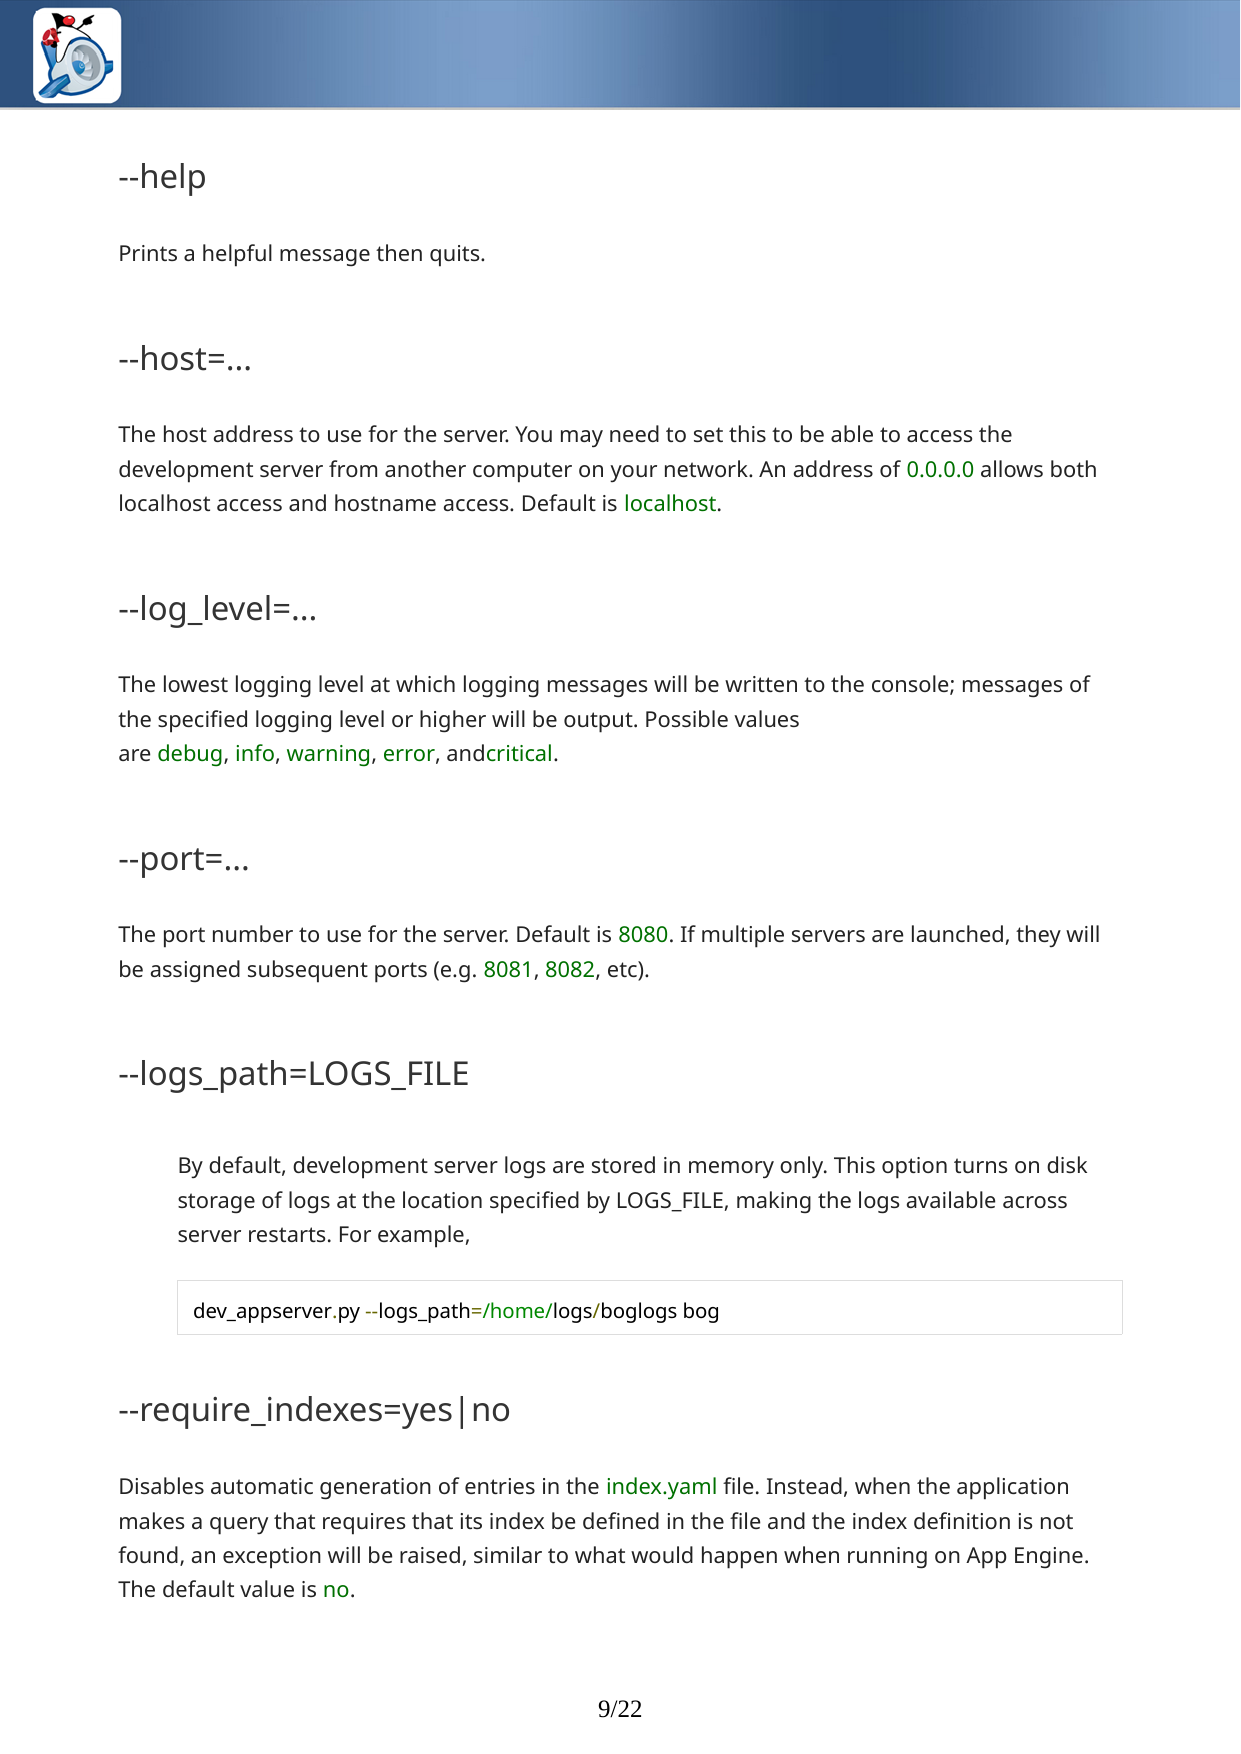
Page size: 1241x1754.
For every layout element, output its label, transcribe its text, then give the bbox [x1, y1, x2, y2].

subtitle --help [118, 153, 1122, 198]
list By default, development server logs are stored in memory only. This option turns on disk storage of logs at the location specified by LOGS_FILE, making the logs available across server restarts. For example, [177, 1146, 1122, 1249]
subtitle --port=... [118, 835, 1122, 879]
picture [0, 0, 1241, 110]
list The port number to use for the server. Default is 8080. If multiple servers are launched, they will be assigned subsequent ports (e.g. 8081, 8082, etc). [118, 915, 1122, 983]
list Disables automatic generation of entries in the index.yaml file. Instead, when the application makes a query that requires that its index be defined in the file and the index definition is not found, an exception will be raised, similar to what would happen when running on App Engine. The default value is no. [118, 1467, 1122, 1604]
list Prints a helpful message then quits. [118, 233, 1122, 268]
list The host address to use for the server. You may need to set this to be able to access the development server from another computer on your network. An address of 0.0.0.0 allows both localhost access and hostname access. Default is localhost. [118, 415, 1122, 518]
list The lowest logging level at which logging messages will be written to the console; messages of the specified logging level or higher will be output. Possible values are debug, info, warning, error, andcritical. [118, 665, 1122, 768]
subtitle --logs_path=LOGS_FILE [118, 1050, 1122, 1095]
subtitle --log_level=... [118, 585, 1122, 629]
subtitle --require_indexes=yes|no [118, 1387, 1122, 1431]
subtitle --host=... [118, 335, 1122, 379]
text dev_appserver.py --logs_path=/home/logs/boglogs bog [178, 1281, 1122, 1334]
